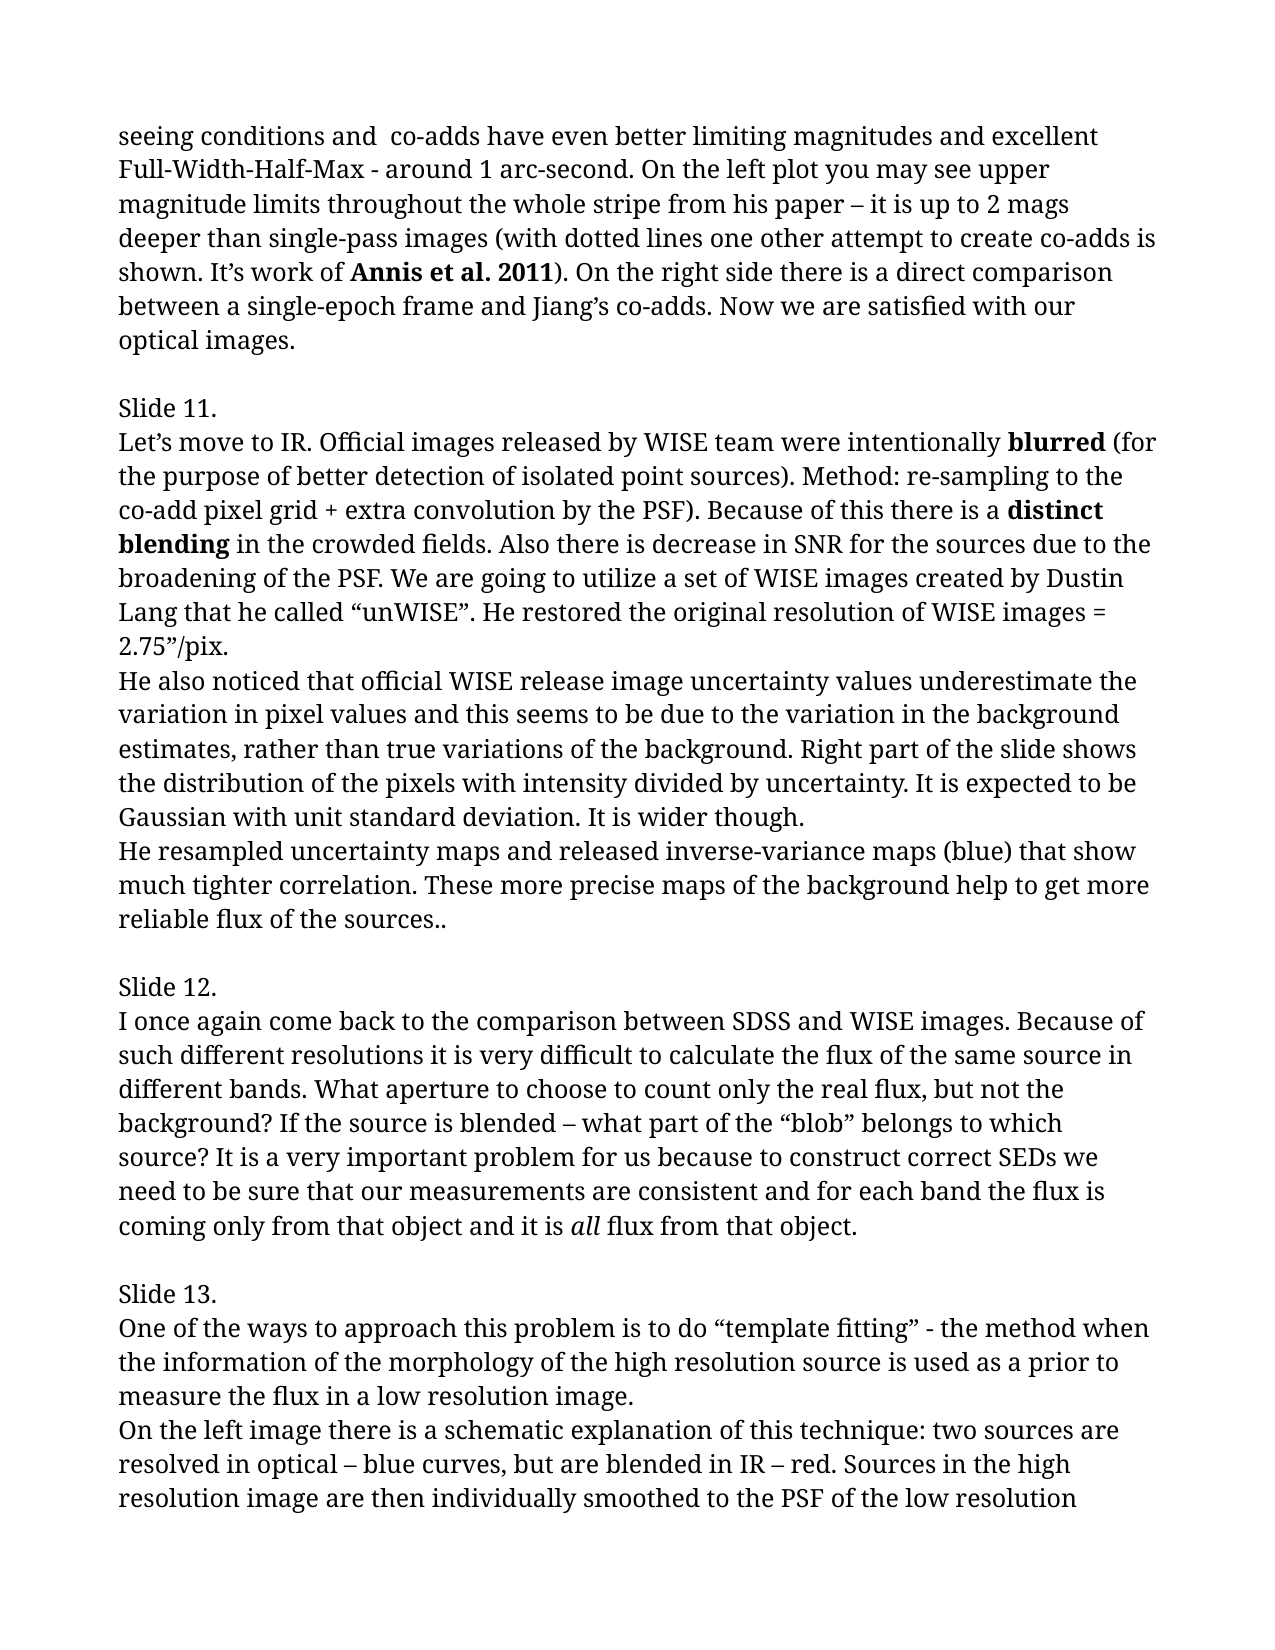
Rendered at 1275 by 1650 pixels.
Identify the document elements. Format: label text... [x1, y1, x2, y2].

text On the left image there is a schematic explanation of this technique: two sources are resolved in optical – blue curves, but are blended in IR – red. Sources in the high resolution image are then individually smoothed to the PSF of the low resolution [118, 1412, 1157, 1515]
text seeing conditions and co-adds have even better limiting magnitudes and excellent Full-Width-Half-Max - around 1 arc-second. On the left plot you may see upper magnitude limits throughout the whole stripe from his paper – it is up to 2 mags deeper than single-pass images (with dotted lines one other attempt to create co-adds is shown. It’s work of Annis et al. 2011). On the right side there is a direct comparison between a single-epoch frame and Jiang’s co-adds. Now we are satisfied with our optical images. [118, 118, 1157, 357]
text I once again come back to the comparison between SDSS and WISE images. Because of such different resolutions it is very difficult to calculate the flux of the same source in different bands. What aperture to choose to count only the real flux, but not the background? If the source is blended – what part of the “blob” belongs to which source? It is a very important problem for us because to construct correct SEDs we need to be sure that our measurements are consistent and for each band the flux is coming only from that object and it is all flux from that object. [118, 1004, 1157, 1242]
text Slide 11. [118, 391, 1157, 425]
text One of the ways to approach this problem is to do “template fitting” - the method when the information of the morphology of the high resolution source is used as a prior to measure the flux in a low resolution image. [118, 1310, 1157, 1412]
text Let’s move to IR. Official images released by WISE team were intentionally blurred (for the purpose of better detection of isolated point sources). Method: re-sampling to the co-add pixel grid + extra convolution by the PSF). Because of this there is a distinct blending in the crowded fields. Also there is decrease in SNR for the sources due to the broadening of the PSF. We are going to utilize a set of WISE images created by Dustin Lang that he called “unWISE”. He restored the original resolution of WISE images = 2.75”/pix. [118, 425, 1157, 663]
text He also noticed that official WISE release image uncertainty values underestimate the variation in pixel values and this seems to be due to the variation in the background estimates, rather than true variations of the background. Right part of the slide shows the distribution of the pixels with intensity divided by uncertainty. It is expected to be Gaussian with unit standard deviation. It is wider though. [118, 663, 1157, 833]
text Slide 12. [118, 970, 1157, 1004]
text Slide 13. [118, 1276, 1157, 1310]
text He resampled uncertainty maps and released inverse-variance maps (blue) that show much tighter correlation. These more precise maps of the background help to get more reliable flux of the sources.. [118, 833, 1157, 936]
